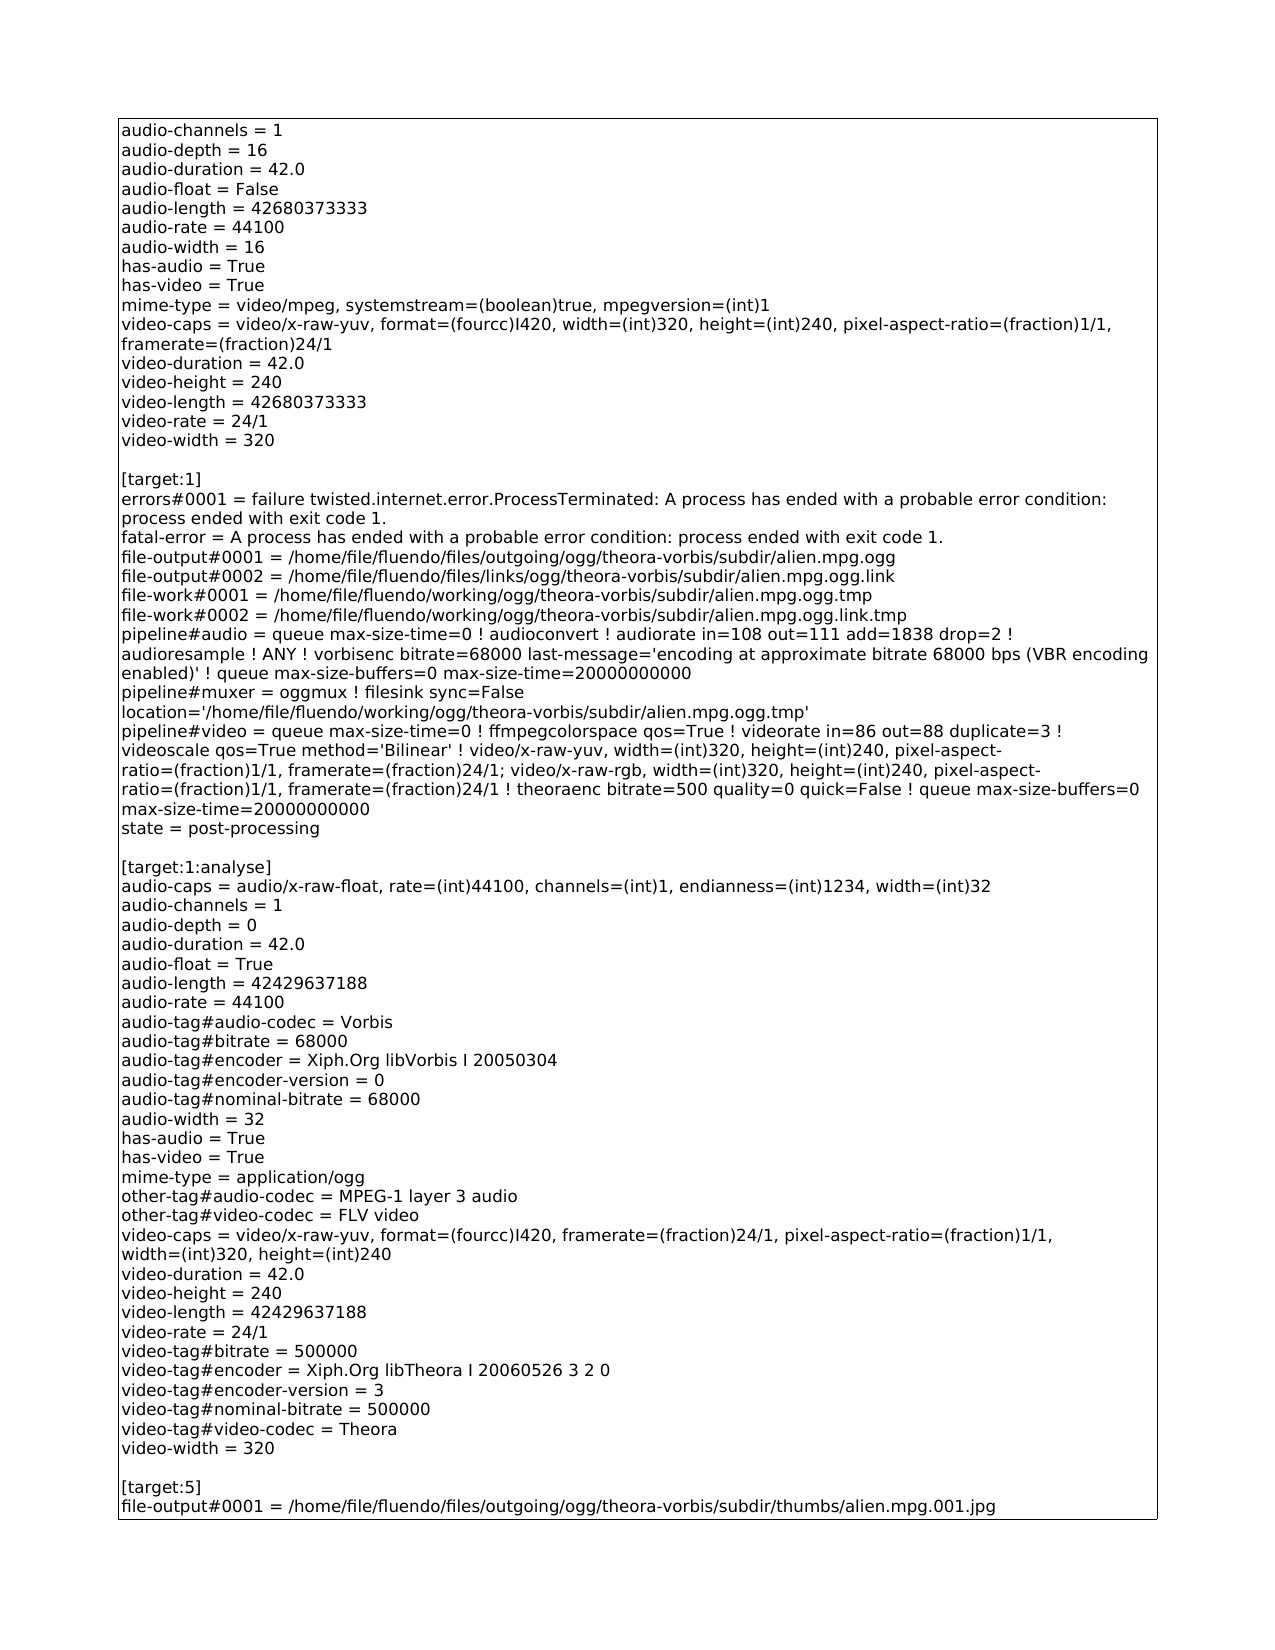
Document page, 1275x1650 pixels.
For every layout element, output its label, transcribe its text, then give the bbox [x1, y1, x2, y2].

text audio-channels = 1 audio-depth = 16 audio-duration = 42.0 audio-float = False audio-length = 42680373333 audio-rate = 44100 audio-width = 16 has-audio = True has-video = True mime-type = video/mpeg, systemstream=(boolean)true, mpegversion=(int)1 video-caps = video/x-raw-yuv, format=(fourcc)I420, width=(int)320, height=(int)240, pixel-aspect-ratio=(fraction)1/1, framerate=(fraction)24/1 video-duration = 42.0 video-height = 240 video-length = 42680373333 video-rate = 24/1 video-width = 320 [target:1] errors#0001 = failure twisted.internet.error.ProcessTerminated: A process has ended with a probable error condition: process ended with exit code 1. fatal-error = A process has ended with a probable error condition: process ended with exit code 1. file-output#0001 = /home/file/fluendo/files/outgoing/ogg/theora-vorbis/subdir/alien.mpg.ogg file-output#0002 = /home/file/fluendo/files/links/ogg/theora-vorbis/subdir/alien.mpg.ogg.link file-work#0001 = /home/file/fluendo/working/ogg/theora-vorbis/subdir/alien.mpg.ogg.tmp file-work#0002 = /home/file/fluendo/working/ogg/theora-vorbis/subdir/alien.mpg.ogg.link.tmp pipeline#audio = queue max-size-time=0 ! audioconvert ! audiorate in=108 out=111 add=1838 drop=2 ! audioresample ! ANY ! vorbisenc bitrate=68000 last-message='encoding at approximate bitrate 68000 bps (VBR encoding enabled)' ! queue max-size-buffers=0 max-size-time=20000000000 pipeline#muxer = oggmux ! filesink sync=False location='/home/file/fluendo/working/ogg/theora-vorbis/subdir/alien.mpg.ogg.tmp' pipeline#video = queue max-size-time=0 ! ffmpegcolorspace qos=True ! videorate in=86 out=88 duplicate=3 ! videoscale qos=True method='Bilinear' ! video/x-raw-yuv, width=(int)320, height=(int)240, pixel-aspect-ratio=(fraction)1/1, framerate=(fraction)24/1; video/x-raw-rgb, width=(int)320, height=(int)240, pixel-aspect-ratio=(fraction)1/1, framerate=(fraction)24/1 ! theoraenc bitrate=500 quality=0 quick=False ! queue max-size-buffers=0 max-size-time=20000000000 state = post-processing [target:1:analyse] audio-caps = audio/x-raw-float, rate=(int)44100, channels=(int)1, endianness=(int)1234, width=(int)32 audio-channels = 1 audio-depth = 0 audio-duration = 42.0 audio-float = True audio-length = 42429637188 audio-rate = 44100 audio-tag#audio-codec = Vorbis audio-tag#bitrate = 68000 audio-tag#encoder = Xiph.Org libVorbis I 20050304 audio-tag#encoder-version = 0 audio-tag#nominal-bitrate = 68000 audio-width = 32 has-audio = True has-video = True mime-type = application/ogg other-tag#audio-codec = MPEG-1 layer 3 audio other-tag#video-codec = FLV video video-caps = video/x-raw-yuv, format=(fourcc)I420, framerate=(fraction)24/1, pixel-aspect-ratio=(fraction)1/1, width=(int)320, height=(int)240 video-duration = 42.0 video-height = 240 video-length = 42429637188 video-rate = 24/1 video-tag#bitrate = 500000 video-tag#encoder = Xiph.Org libTheora I 20060526 3 2 0 video-tag#encoder-version = 3 video-tag#nominal-bitrate = 500000 video-tag#video-codec = Theora video-width = 320 [target:5] file-output#0001 = /home/file/fluendo/files/outgoing/ogg/theora-vorbis/subdir/thumbs/alien.mpg.001.jpg [119, 119, 1157, 1519]
